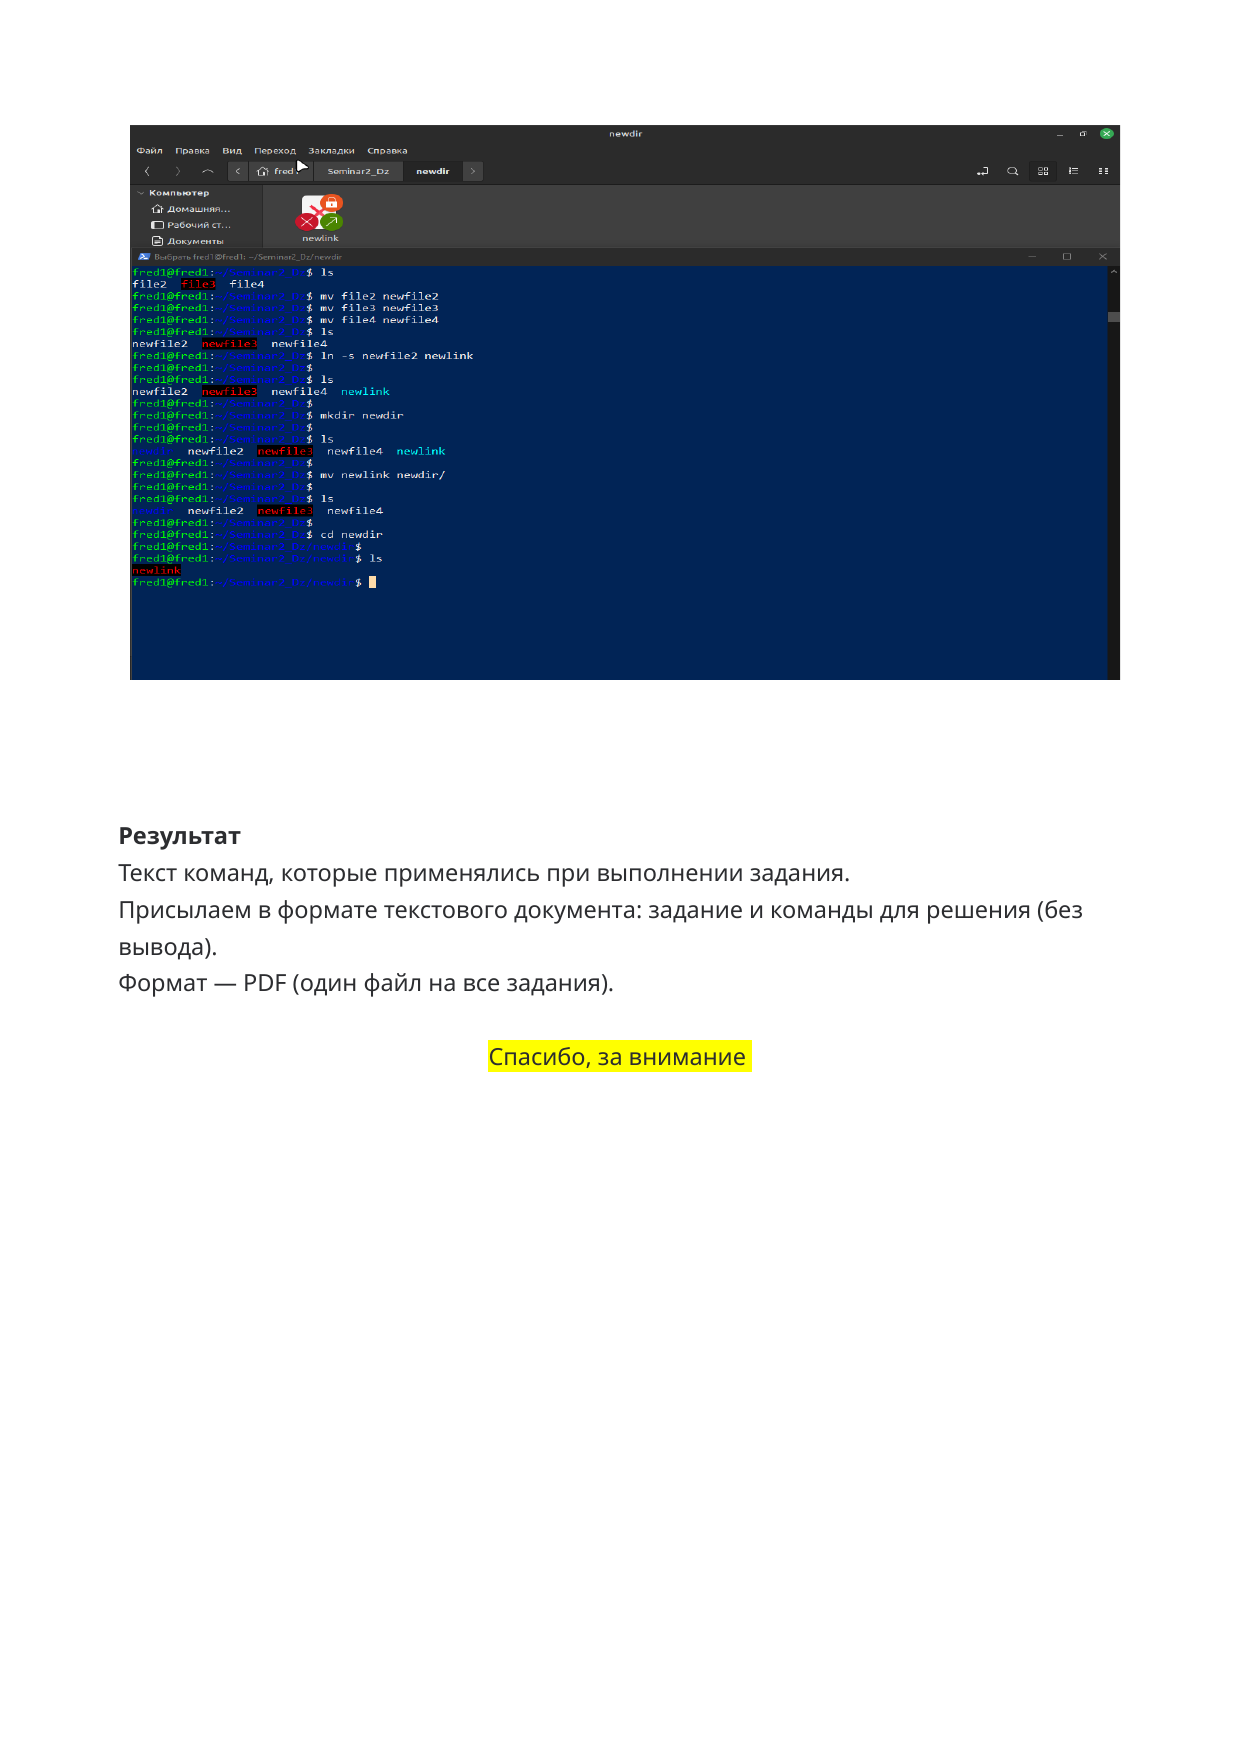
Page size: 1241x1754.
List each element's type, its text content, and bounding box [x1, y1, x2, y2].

text Спасибо, за внимание [118, 1040, 1122, 1072]
text Текст команд, которые применялись при выполнении задания. Присылаем в формате текстового документа: задание и команды для решения (без вывода). Формат — PDF (один файл на все задания). [118, 856, 1122, 999]
picture [130, 125, 1121, 680]
text Результат [118, 820, 1122, 852]
